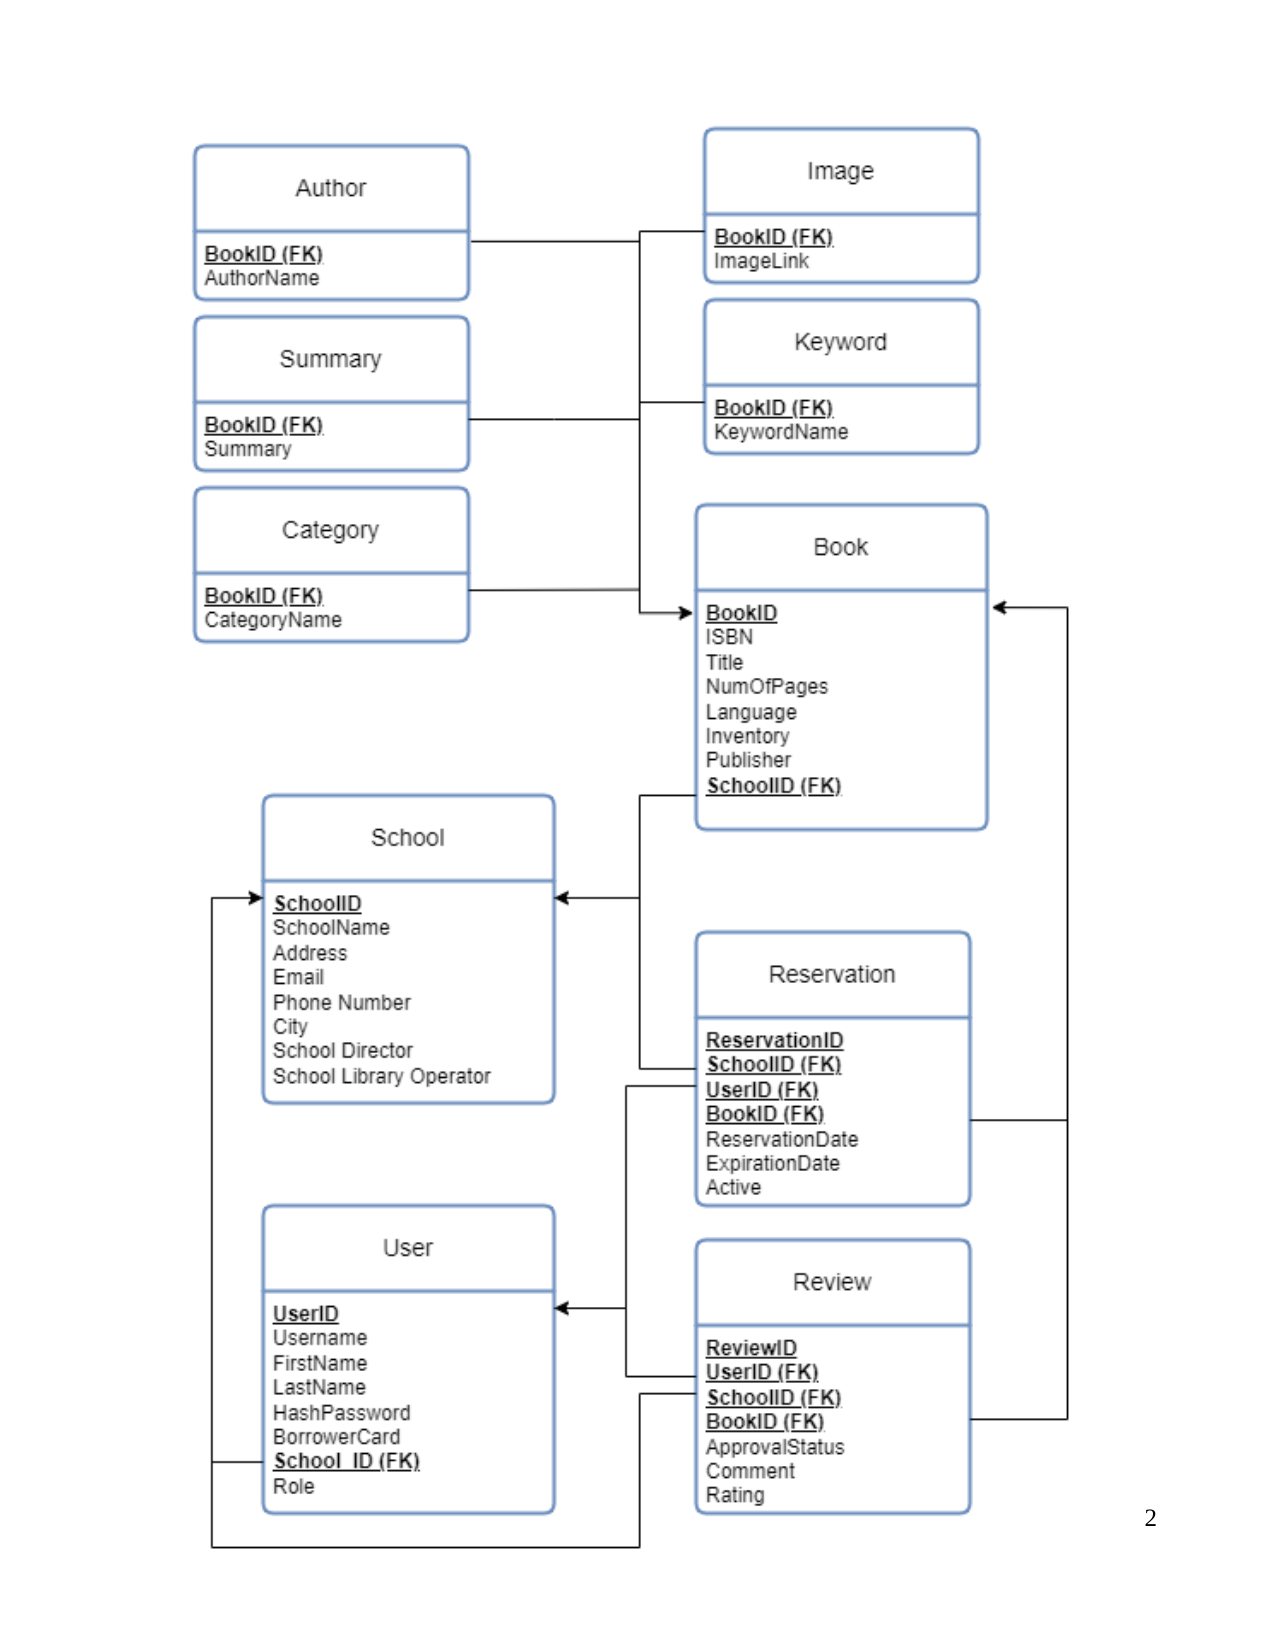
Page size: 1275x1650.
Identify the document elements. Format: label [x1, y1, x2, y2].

picture [184, 118, 1091, 1559]
